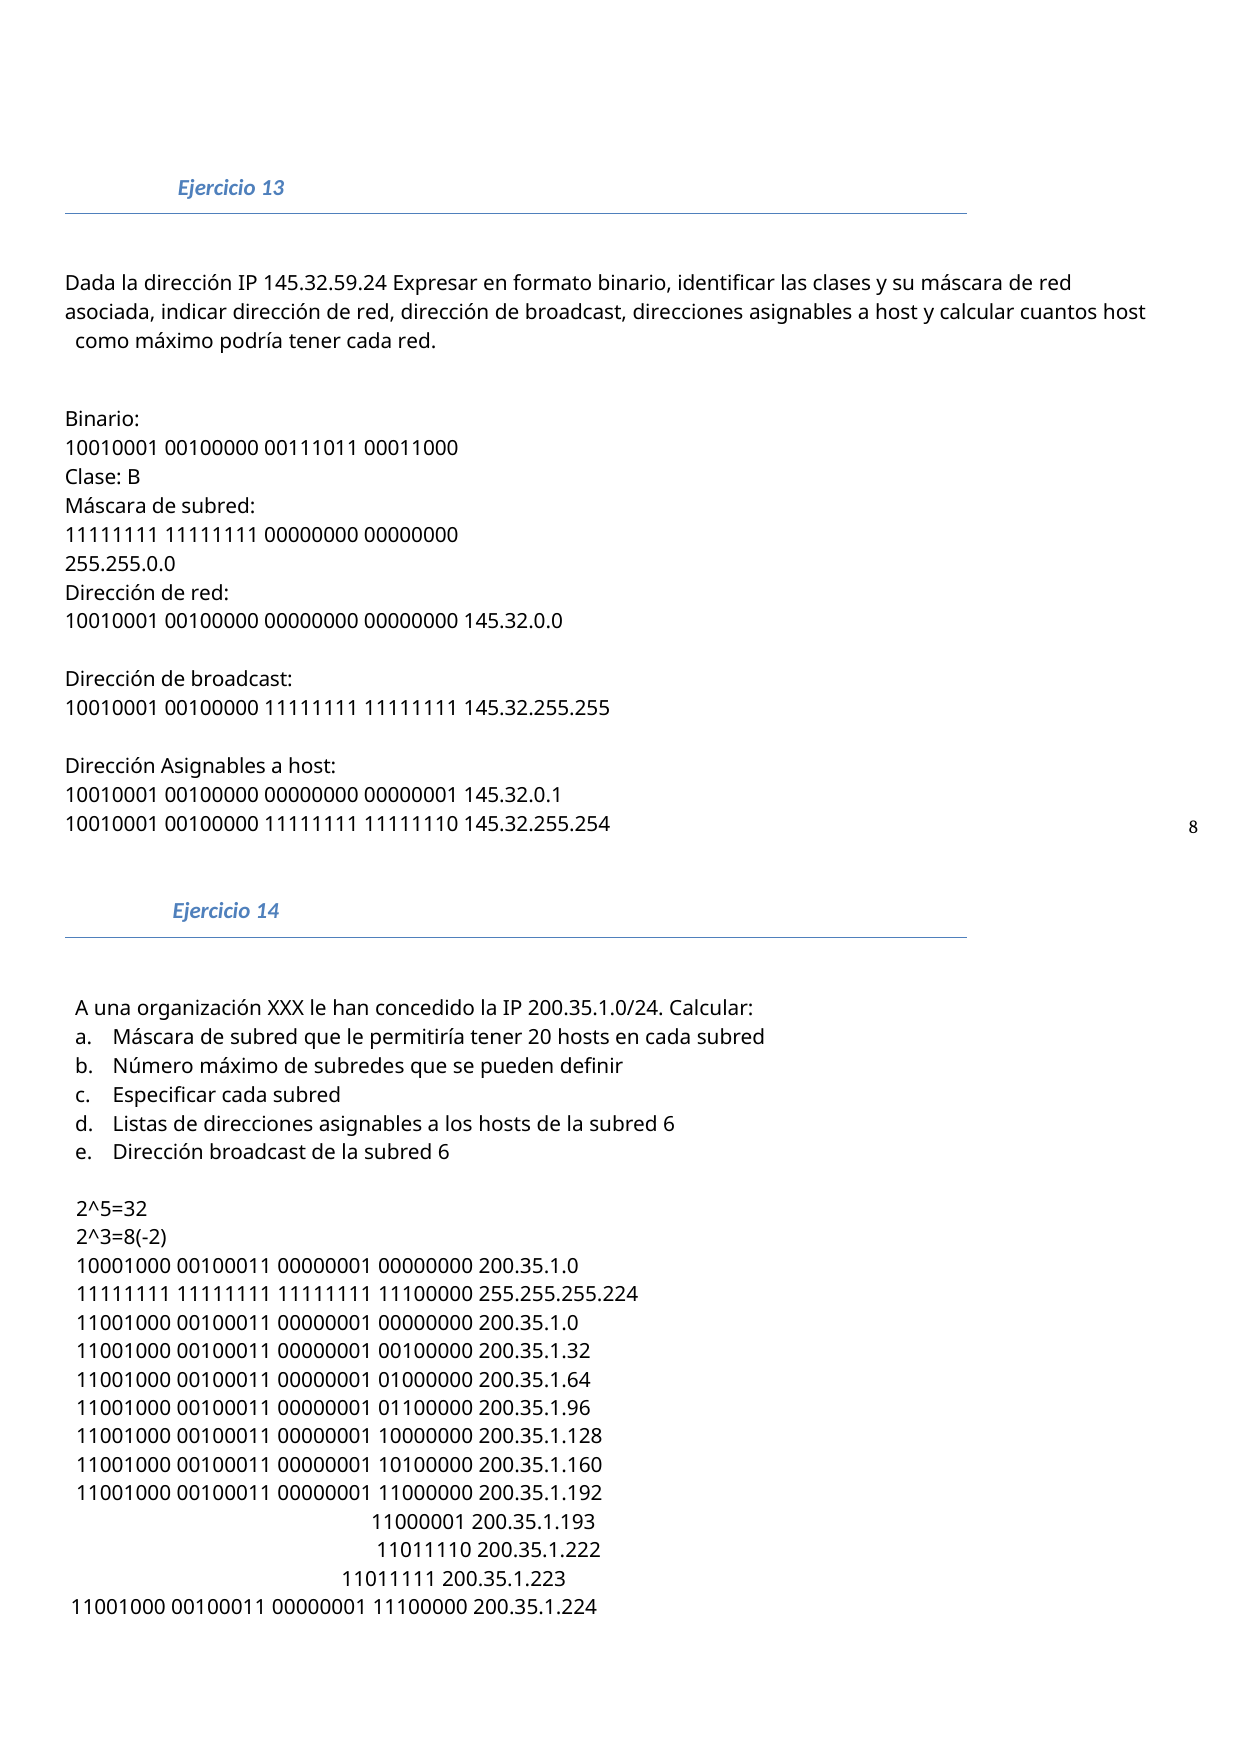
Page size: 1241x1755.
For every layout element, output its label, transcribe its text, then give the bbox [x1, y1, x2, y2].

text 11011111 200.35.1.223 [27, 1564, 1220, 1592]
text 11111111 11111111 11111111 11100000 255.255.255.224 [27, 1279, 1220, 1308]
text 11000001 200.35.1.193 [27, 1507, 1220, 1535]
text 10010001 00100000 00000000 00000000 145.32.0.0 [64, 615, 1220, 644]
text 11001000 00100011 00000001 00100000 200.35.1.32 [27, 1336, 1220, 1365]
text 255.255.0.0 [64, 557, 1220, 586]
text como máximo podría tener cada red. [75, 325, 1220, 354]
text Dirección Asignables a host: [64, 760, 1220, 789]
text 11001000 00100011 00000001 01100000 200.35.1.96 [27, 1393, 1220, 1422]
text 10010001 00100000 11111111 11111110 145.32.255.254 8 [64, 818, 1220, 847]
text 11001000 00100011 00000001 01000000 200.35.1.64 [27, 1365, 1220, 1393]
text 10001000 00100011 00000001 00000000 200.35.1.0 [27, 1251, 1220, 1279]
text 11011110 200.35.1.222 [27, 1535, 1220, 1564]
text Binario: [64, 412, 1220, 441]
list Máscara de subred que le permitiría tener 20 hosts en cada subred [75, 1021, 1220, 1050]
text 10010001 00100000 00000000 00000001 145.32.0.1 [64, 789, 1220, 818]
text 11001000 00100011 00000001 11100000 200.35.1.224 [27, 1592, 1220, 1621]
list Listas de direcciones asignables a los hosts de la subred 6 [75, 1108, 1220, 1137]
text Máscara de subred: [64, 499, 1220, 528]
text Dirección de broadcast: [64, 673, 1220, 702]
text 10010001 00100000 00111011 00011000 [64, 441, 1220, 470]
text A una organización XXX le han concedido la IP 200.35.1.0/24. Calcular: [75, 992, 1220, 1021]
text Clase: B [64, 470, 1220, 499]
list Número máximo de subredes que se pueden definir [75, 1050, 1220, 1079]
text 11001000 00100011 00000001 11000000 200.35.1.192 [27, 1478, 1220, 1507]
list Dirección broadcast de la subred 6 [75, 1137, 1220, 1166]
text 2^3=8(-2) [27, 1222, 1220, 1251]
text 11001000 00100011 00000001 10100000 200.35.1.160 [27, 1450, 1220, 1478]
text 2^5=32 [27, 1194, 1220, 1222]
subtitle Ejercicio 13 [178, 173, 1220, 201]
text Dirección de red: [64, 586, 1220, 615]
text 11001000 00100011 00000001 10000000 200.35.1.128 [27, 1422, 1220, 1450]
subtitle Ejercicio 14 [172, 897, 1220, 924]
text 11001000 00100011 00000001 00000000 200.35.1.0 [27, 1308, 1220, 1336]
text 11111111 11111111 00000000 00000000 [64, 528, 1220, 557]
list Especificar cada subred [75, 1079, 1220, 1108]
text Dada la dirección IP 145.32.59.24 Expresar en formato binario, identificar las clases y su máscara de red asociada, indicar dirección de red, dirección de broadcast, direcciones asignables a host y calcular cuantos host [64, 268, 1155, 325]
text 10010001 00100000 11111111 11111111 145.32.255.255 [64, 702, 1220, 731]
